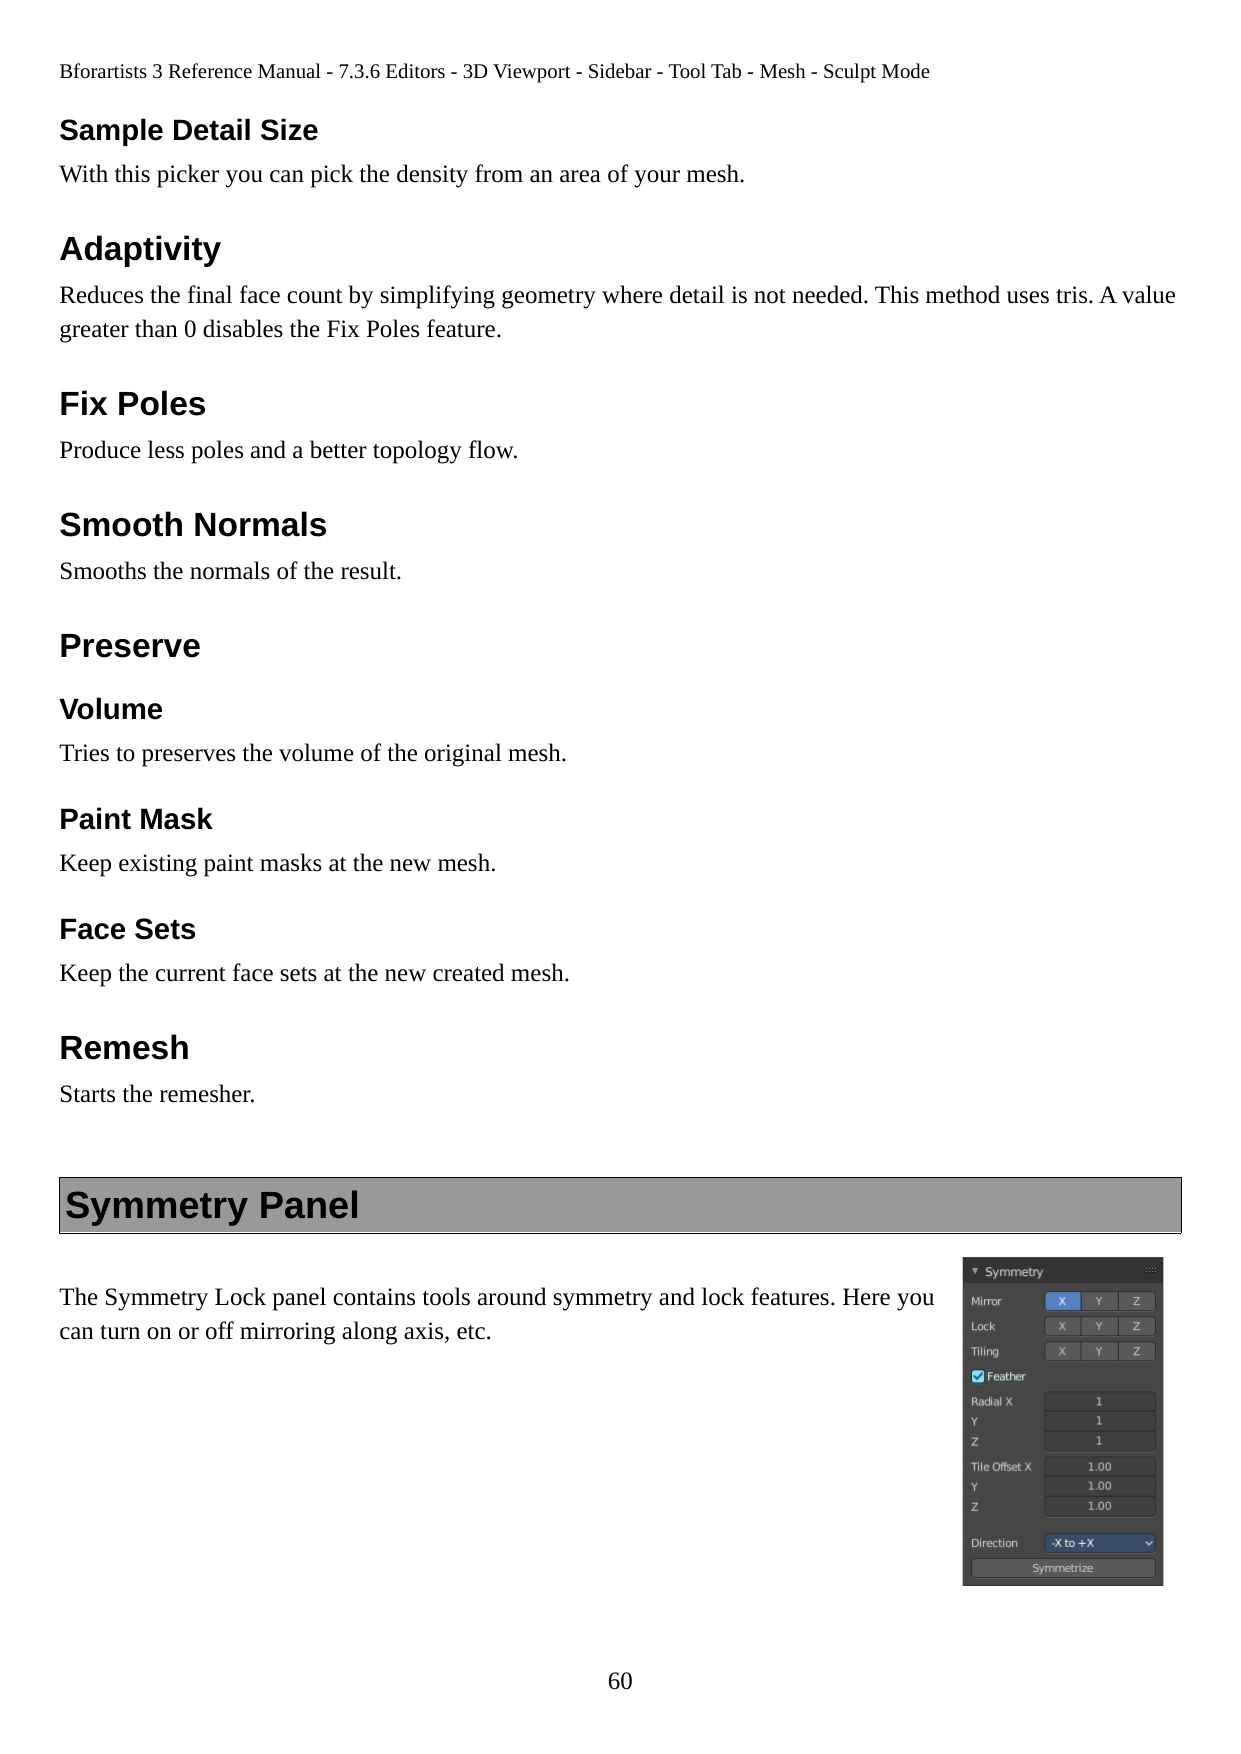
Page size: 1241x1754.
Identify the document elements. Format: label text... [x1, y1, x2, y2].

text Keep the current face sets at the new created mesh. [59, 958, 1181, 987]
table_header Symmetry Panel [60, 1178, 1181, 1232]
subtitle Fix Poles [59, 384, 1181, 423]
text Smooths the normals of the result. [59, 556, 1181, 585]
subtitle Adaptivity [59, 229, 1181, 267]
text With this picker you can pick the density from an area of your mesh. [59, 159, 1181, 188]
text The Symmetry Lock panel contains tools around symmetry and lock features. Here you can turn on or off mirroring along axis, etc. [59, 1282, 962, 1345]
text Tries to preserves the volume of the original mesh. [59, 738, 1181, 767]
text Produce less poles and a better topology flow. [59, 435, 1181, 464]
subtitle Preserve [59, 626, 1181, 665]
text Reduces the final face count by simplifying geometry where detail is not needed. This method uses tris. A value greater than 0 disables the Fix Poles feature. [59, 280, 1181, 343]
subtitle Paint Mask [59, 802, 1181, 836]
subtitle Remesh [59, 1028, 1181, 1067]
subtitle Smooth Normals [59, 505, 1181, 544]
subtitle Sample Detail Size [59, 113, 1181, 146]
text Keep existing paint masks at the new mesh. [59, 848, 1181, 877]
picture [962, 1257, 1164, 1586]
subtitle Face Sets [59, 912, 1181, 946]
subtitle Volume [59, 692, 1181, 726]
text Starts the remesher. [59, 1079, 1181, 1108]
